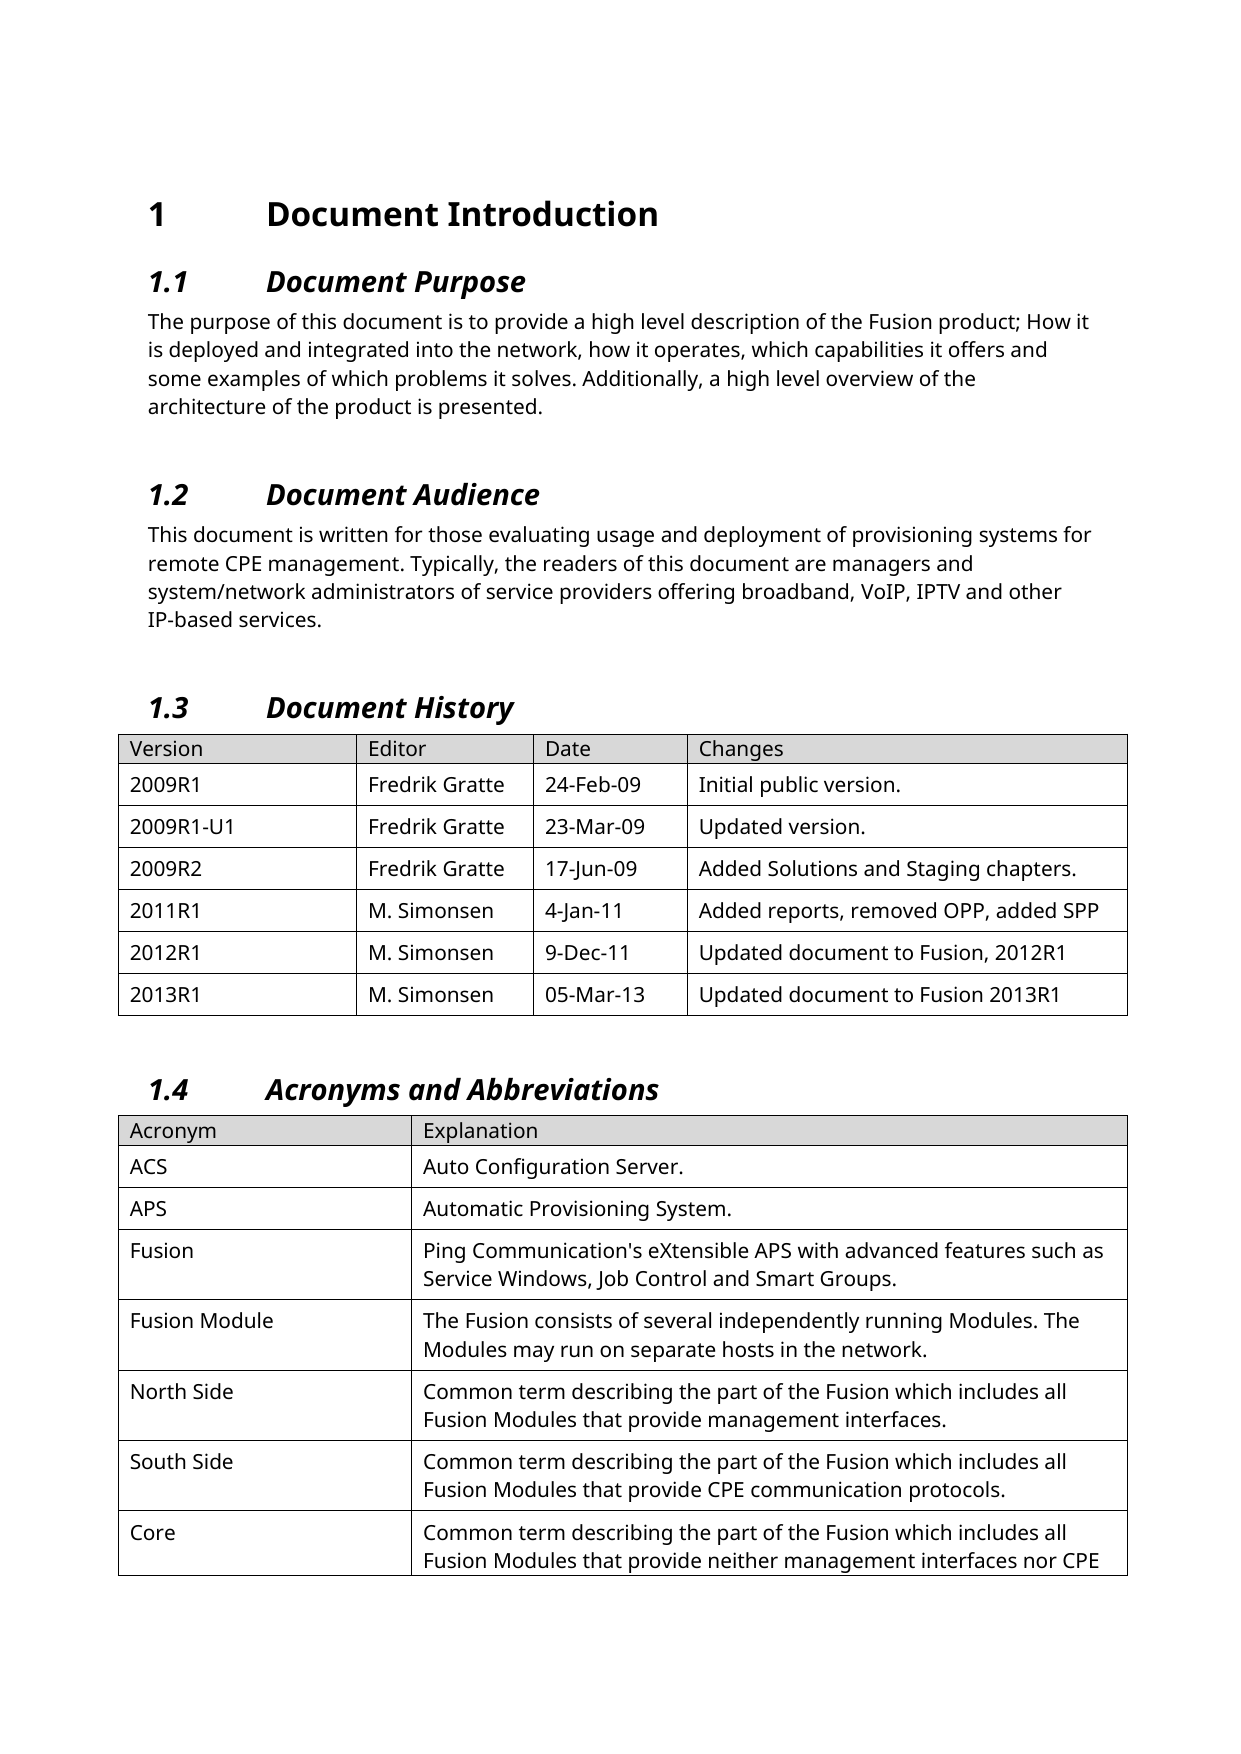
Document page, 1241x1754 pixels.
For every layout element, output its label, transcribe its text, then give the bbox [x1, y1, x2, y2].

table_cell South Side [119, 1441, 411, 1510]
table_cell M. Simonsen [357, 932, 533, 973]
table_cell 2009R1 [119, 764, 356, 805]
subtitle Document Purpose [148, 261, 1092, 301]
table_cell Core [119, 1511, 411, 1574]
table_cell Fusion [119, 1230, 411, 1299]
table_header Version [119, 735, 356, 763]
table_cell 05-Mar-13 [534, 974, 687, 1015]
table_cell 2009R1-U1 [119, 806, 356, 847]
table_header Date [534, 735, 687, 763]
table_cell ACS [119, 1146, 411, 1187]
table_cell Updated document to Fusion, 2012R1 [688, 932, 1127, 973]
table_cell Fusion Module [119, 1300, 411, 1369]
subtitle Document History [148, 687, 1092, 727]
table_cell 17-Jun-09 [534, 848, 687, 889]
table_cell M. Simonsen [357, 974, 533, 1015]
text This document is written for those evaluating usage and deployment of provisioning systems for remote CPE management. Typically, the readers of this document are managers and system/network administrators of service providers offering broadband, VoIP, IPTV and other IP-based services. [148, 520, 1092, 634]
table_cell 23-Mar-09 [534, 806, 687, 847]
table_header Explanation [412, 1116, 1127, 1145]
table_cell Automatic Provisioning System. [412, 1188, 1127, 1229]
subtitle Document Audience [148, 474, 1092, 514]
table_cell Ping Communication's eXtensible APS with advanced features such as Service Windows, Job Control and Smart Groups. [412, 1230, 1127, 1299]
text The purpose of this document is to provide a high level description of the Fusion product; How it is deployed and integrated into the network, how it operates, which capabilities it offers and some examples of which problems it solves. Additionally, a high level overview of the architecture of the product is presented. [148, 307, 1092, 421]
table_cell 2009R2 [119, 848, 356, 889]
subtitle Document Introduction [148, 191, 1092, 236]
table_cell Updated document to Fusion 2013R1 [688, 974, 1127, 1015]
table_header Acronym [119, 1116, 411, 1145]
table_cell 4-Jan-11 [534, 890, 687, 931]
table_cell Updated version. [688, 806, 1127, 847]
table_cell Common term describing the part of the Fusion which includes all Fusion Modules that provide neither management interfaces nor CPE [412, 1511, 1127, 1574]
table_cell Added Solutions and Staging chapters. [688, 848, 1127, 889]
subtitle Acronyms and Abbreviations [148, 1069, 1092, 1109]
table_cell The Fusion consists of several independently running Modules. The Modules may run on separate hosts in the network. [412, 1300, 1127, 1369]
table_cell Fredrik Gratte [357, 848, 533, 889]
table_cell M. Simonsen [357, 890, 533, 931]
table_cell 2013R1 [119, 974, 356, 1015]
table_header Editor [357, 735, 533, 763]
table_cell Common term describing the part of the Fusion which includes all Fusion Modules that provide CPE communication protocols. [412, 1441, 1127, 1510]
table_cell Auto Configuration Server. [412, 1146, 1127, 1187]
table_cell 2012R1 [119, 932, 356, 973]
table_cell North Side [119, 1371, 411, 1440]
table_header Changes [688, 735, 1127, 763]
table_cell Fredrik Gratte [357, 806, 533, 847]
table_cell Added reports, removed OPP, added SPP [688, 890, 1127, 931]
table_cell Common term describing the part of the Fusion which includes all Fusion Modules that provide management interfaces. [412, 1371, 1127, 1440]
table_cell 24-Feb-09 [534, 764, 687, 805]
table_cell 2011R1 [119, 890, 356, 931]
table_cell 9-Dec-11 [534, 932, 687, 973]
table_cell Initial public version. [688, 764, 1127, 805]
table_cell APS [119, 1188, 411, 1229]
table_cell Fredrik Gratte [357, 764, 533, 805]
